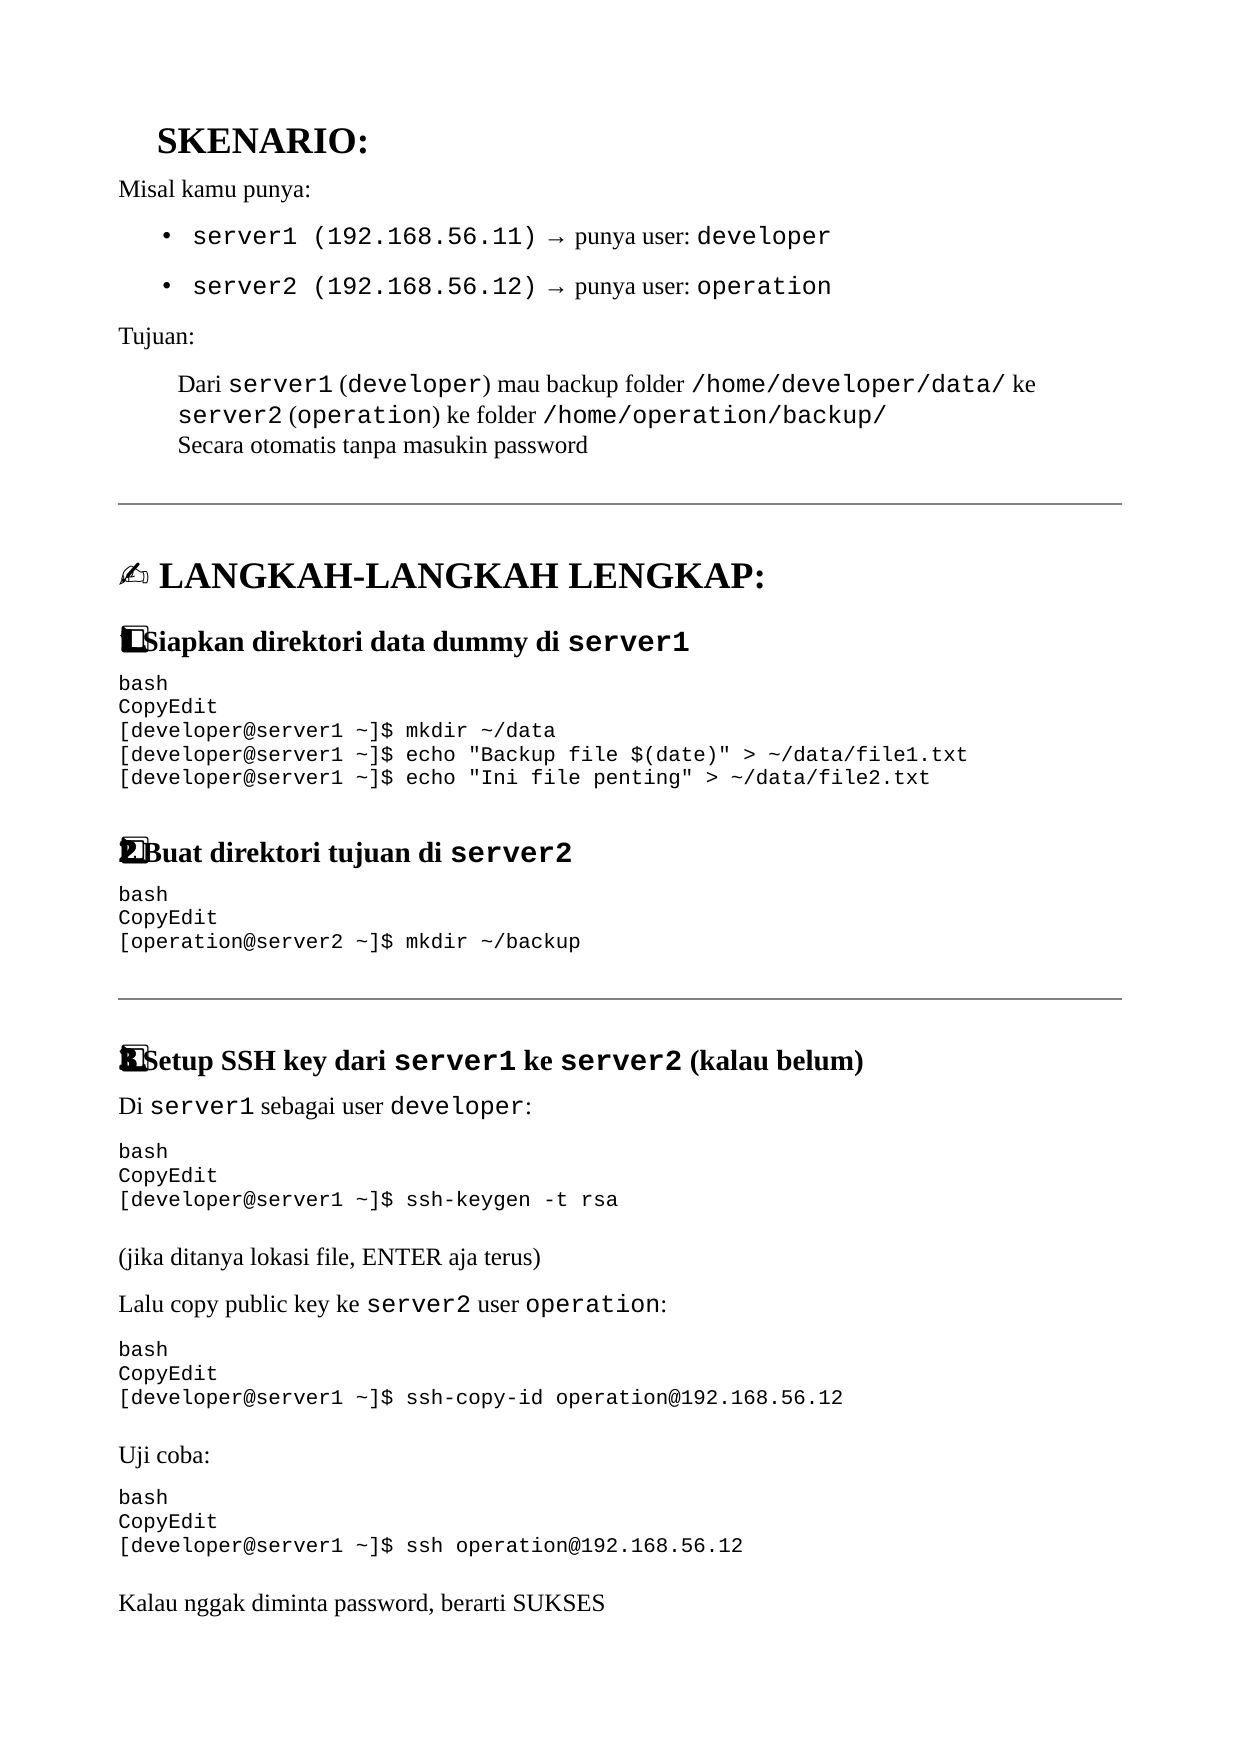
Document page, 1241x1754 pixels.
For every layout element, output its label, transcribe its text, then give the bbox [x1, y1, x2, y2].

text Kalau nggak diminta password, berarti SUKSES ✅ [118, 1588, 1122, 1617]
list server2 (192.168.56.12) → punya user: operation [162, 271, 1122, 302]
text CopyEdit [118, 1511, 1122, 1535]
text Dari server1 (developer) mau backup folder /home/developer/data/ ke server2 (operation) ke folder /home/operation/backup/ Secara otomatis tanpa masukin password [177, 369, 1063, 459]
text [developer@server1 ~]$ mkdir ~/data [118, 720, 1122, 744]
text Di server1 sebagai user developer: [118, 1091, 1122, 1122]
text Lalu copy public key ke server2 user operation: [118, 1289, 1122, 1320]
text bash [118, 1487, 1122, 1511]
text bash [118, 673, 1122, 696]
text bash [118, 1339, 1122, 1363]
text CopyEdit [118, 1363, 1122, 1387]
subtitle 1️⃣ Siapkan direktori data dummy di server1 [118, 624, 1122, 660]
subtitle 🔧 SKENARIO: [118, 118, 1122, 161]
text CopyEdit [118, 1165, 1122, 1189]
text [developer@server1 ~]$ echo "Ini file penting" > ~/data/file2.txt [118, 767, 1122, 791]
text [developer@server1 ~]$ ssh-keygen -t rsa [118, 1189, 1122, 1212]
text CopyEdit [118, 907, 1122, 931]
text [operation@server2 ~]$ mkdir ~/backup [118, 931, 1122, 954]
text (jika ditanya lokasi file, ENTER aja terus) [118, 1242, 1122, 1271]
text Tujuan: [118, 321, 1122, 350]
text [developer@server1 ~]$ ssh-copy-id operation@192.168.56.12 [118, 1387, 1122, 1410]
subtitle 3️⃣ Setup SSH key dari server1 ke server2 (kalau belum) [118, 1043, 1122, 1079]
text CopyEdit [118, 696, 1122, 720]
text [developer@server1 ~]$ echo "Backup file $(date)" > ~/data/file1.txt [118, 744, 1122, 767]
list server1 (192.168.56.11) → punya user: developer [162, 221, 1122, 252]
text bash [118, 1141, 1122, 1165]
subtitle 2️⃣ Buat direktori tujuan di server2 [118, 835, 1122, 871]
text Misal kamu punya: [118, 174, 1122, 202]
text [developer@server1 ~]$ ssh operation@192.168.56.12 [118, 1535, 1122, 1558]
subtitle ✍️ LANGKAH-LANGKAH LENGKAP: [118, 554, 1122, 597]
text Uji coba: [118, 1440, 1122, 1468]
text bash [118, 883, 1122, 907]
